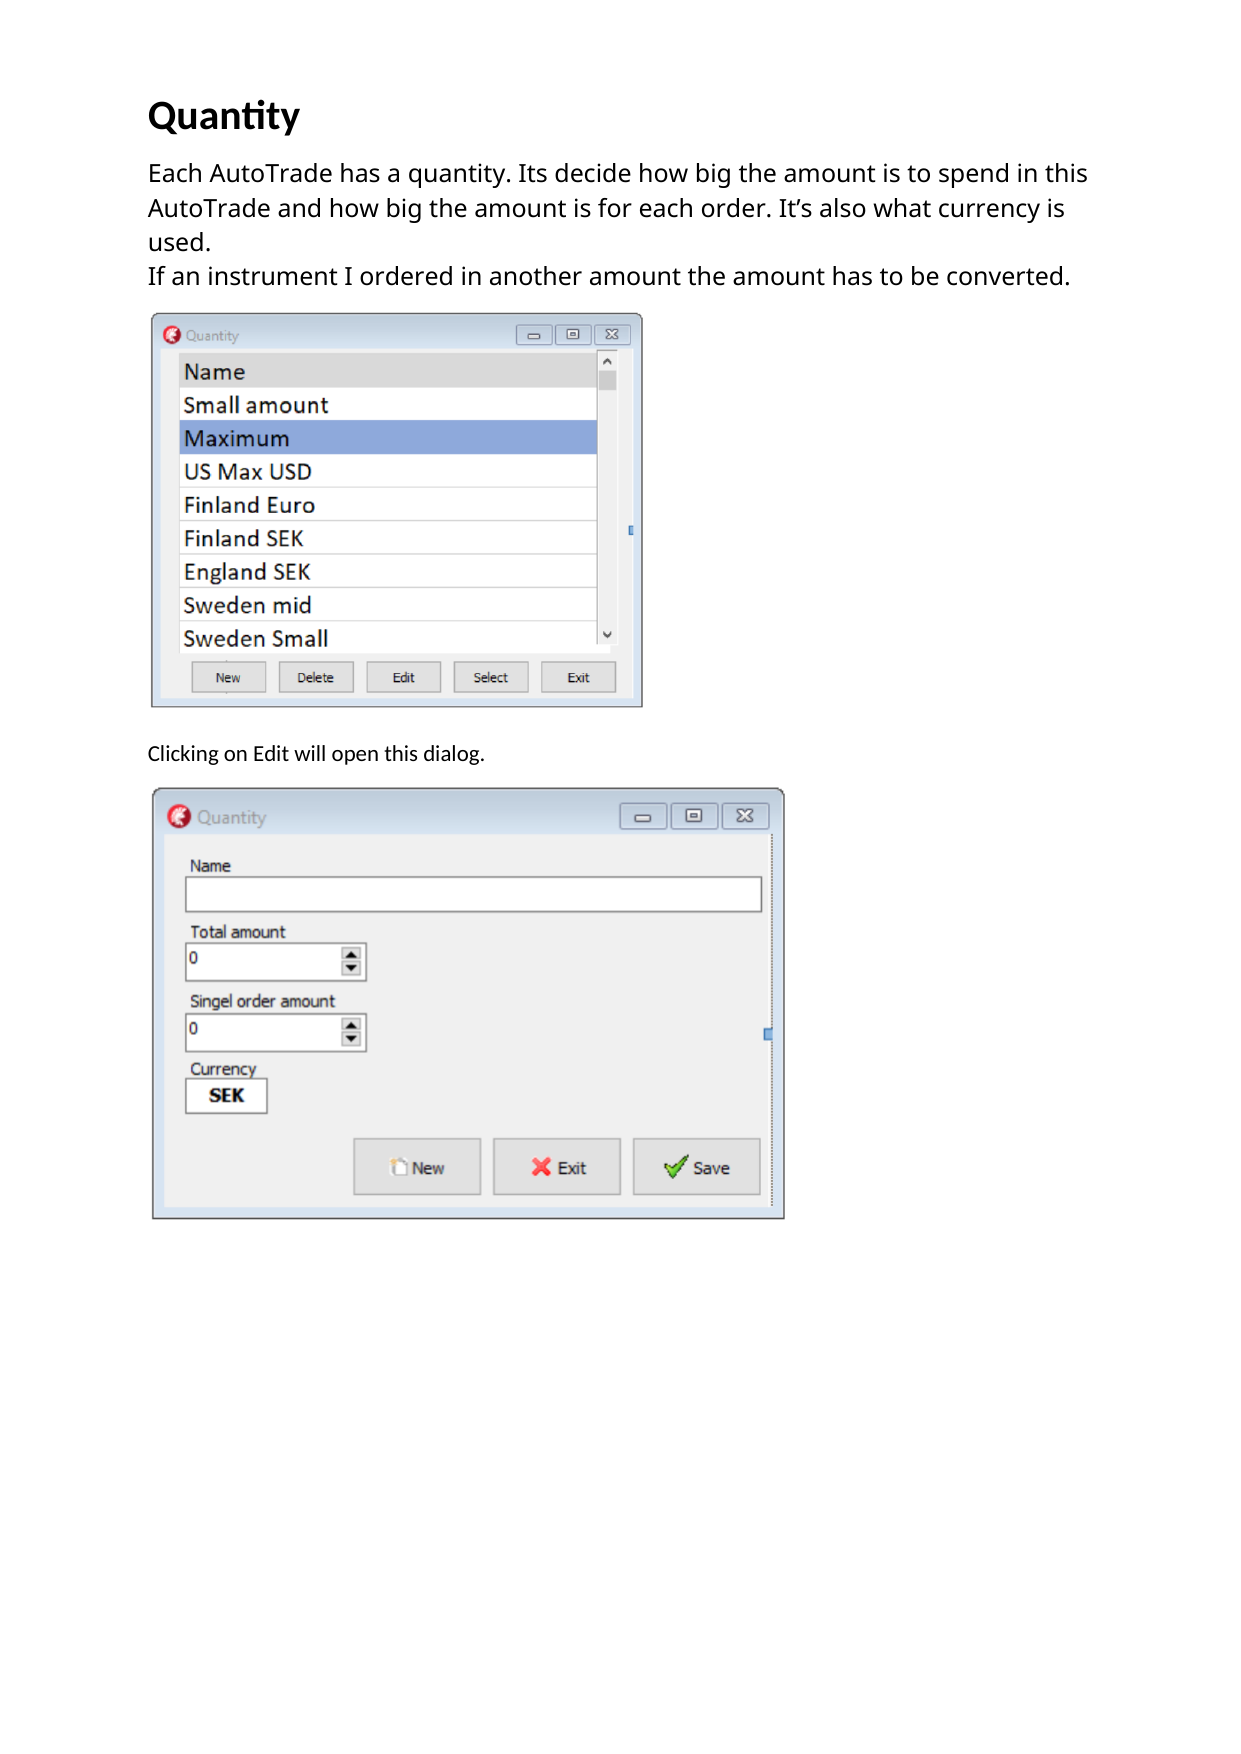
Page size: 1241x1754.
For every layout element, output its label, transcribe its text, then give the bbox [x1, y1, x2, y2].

text Each AutoTrade has a quantity. Its decide how big the amount is to spend in this AutoTrade and how big the amount is for each order. It’s also what currency is used. If an instrument I ordered in another amount the amount has to be converted. [148, 156, 1093, 292]
text Quantity [148, 89, 1093, 139]
text Clicking on Edit will open this dialog. [148, 711, 1093, 767]
